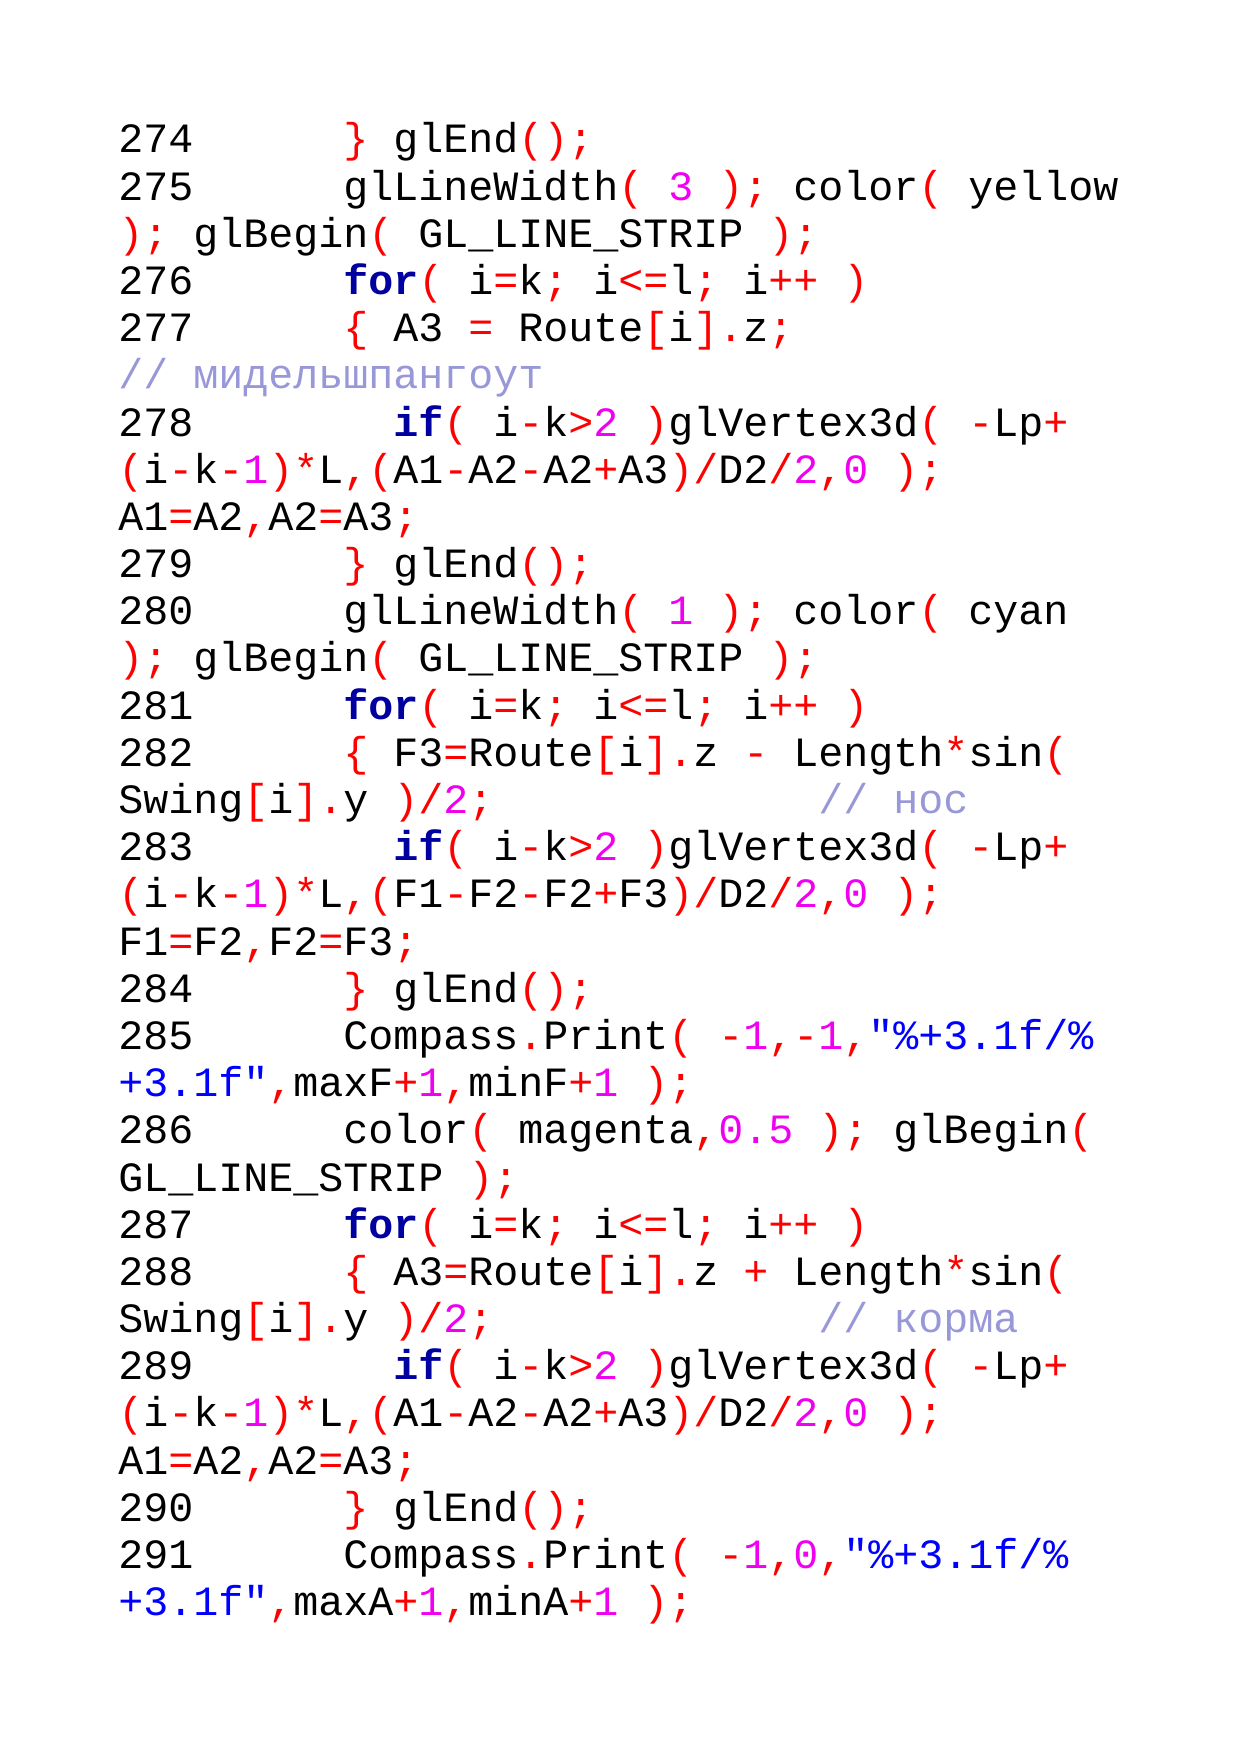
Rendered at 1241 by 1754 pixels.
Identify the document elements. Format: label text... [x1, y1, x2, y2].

subtitle 279 } glEnd(); [518, 543, 1122, 590]
subtitle 285 Compass.Print( -1,-1,"%+3.1f/%+3.1f",maxF+1,minF+1 ); [518, 1015, 543, 1062]
subtitle 280 glLineWidth( 1 ); color( cyan ); glBegin( GL_LINE_STRIP ); [118, 590, 343, 684]
subtitle 290 } glEnd(); [518, 1487, 1122, 1534]
subtitle 274 } glEnd(); [118, 118, 393, 165]
subtitle 276 for( i=k; i<=l; i++ ) [118, 260, 468, 307]
subtitle 290 } glEnd(); [118, 1487, 393, 1534]
subtitle 288 { A3=Route[i].z + Length*sin( Swing[i].y )/2; // корма [118, 1251, 1122, 1345]
subtitle 276 for( i=k; i<=l; i++ ) [693, 260, 743, 307]
subtitle 281 for( i=k; i<=l; i++ ) [493, 684, 518, 732]
subtitle 276 for( i=k; i<=l; i++ ) [543, 260, 593, 307]
subtitle 278 if( i-k>2 )glVertex3d( -Lp+(i-k-1)*L,(A1-A2-A2+A3)/D2/2,0 ); A1=A2,A2=A3; [118, 401, 1122, 543]
subtitle 281 for( i=k; i<=l; i++ ) [618, 684, 668, 732]
subtitle 280 glLineWidth( 1 ); color( cyan ); glBegin( GL_LINE_STRIP ); [368, 637, 418, 684]
subtitle 281 for( i=k; i<=l; i++ ) [768, 684, 1122, 732]
subtitle 285 Compass.Print( -1,-1,"%+3.1f/%+3.1f",maxF+1,minF+1 ); [118, 1015, 343, 1109]
subtitle 283 if( i-k>2 )glVertex3d( -Lp+(i-k-1)*L,(F1-F2-F2+F3)/D2/2,0 ); F1=F2,F2=F3; [118, 826, 1122, 967]
subtitle 276 for( i=k; i<=l; i++ ) [618, 260, 668, 307]
subtitle 279 } glEnd(); [118, 543, 393, 590]
subtitle 280 glLineWidth( 1 ); color( cyan ); glBegin( GL_LINE_STRIP ); [618, 590, 1122, 684]
subtitle 276 for( i=k; i<=l; i++ ) [493, 260, 518, 307]
subtitle 281 for( i=k; i<=l; i++ ) [118, 684, 468, 732]
subtitle 286 color( magenta,0.5 ); glBegin( GL_LINE_STRIP ); [468, 1109, 1122, 1203]
subtitle 285 Compass.Print( -1,-1,"%+3.1f/%+3.1f",maxF+1,minF+1 ); [393, 1062, 468, 1109]
subtitle 291 Compass.Print( -1,0,"%+3.1f/%+3.1f",maxA+1,minA+1 ); [393, 1581, 468, 1628]
subtitle 276 for( i=k; i<=l; i++ ) [768, 260, 1122, 307]
subtitle 277 { A3 = Route[i].z; // мидельшпангоут [118, 307, 1122, 401]
subtitle 287 for( i=k; i<=l; i++ ) [118, 1203, 1122, 1251]
subtitle 289 if( i-k>2 )glVertex3d( -Lp+(i-k-1)*L,(A1-A2-A2+A3)/D2/2,0 ); A1=A2,A2=A3; [118, 1345, 1122, 1487]
subtitle 281 for( i=k; i<=l; i++ ) [543, 684, 593, 732]
subtitle 284 } glEnd(); [118, 967, 1122, 1015]
subtitle 286 color( magenta,0.5 ); glBegin( GL_LINE_STRIP ); [118, 1109, 343, 1156]
subtitle 285 Compass.Print( -1,-1,"%+3.1f/%+3.1f",maxF+1,minF+1 ); [568, 1015, 1122, 1109]
subtitle 274 } glEnd(); [518, 118, 1122, 165]
subtitle 291 Compass.Print( -1,0,"%+3.1f/%+3.1f",maxA+1,minA+1 ); [118, 1534, 343, 1628]
subtitle 282 { F3=Route[i].z - Length*sin( Swing[i].y )/2; // нос [118, 732, 1122, 826]
subtitle 291 Compass.Print( -1,0,"%+3.1f/%+3.1f",maxA+1,minA+1 ); [568, 1534, 1122, 1628]
subtitle 275 glLineWidth( 3 ); color( yellow ); glBegin( GL_LINE_STRIP ); [118, 165, 1122, 260]
subtitle 281 for( i=k; i<=l; i++ ) [693, 684, 743, 732]
subtitle 291 Compass.Print( -1,0,"%+3.1f/%+3.1f",maxA+1,minA+1 ); [518, 1534, 543, 1581]
